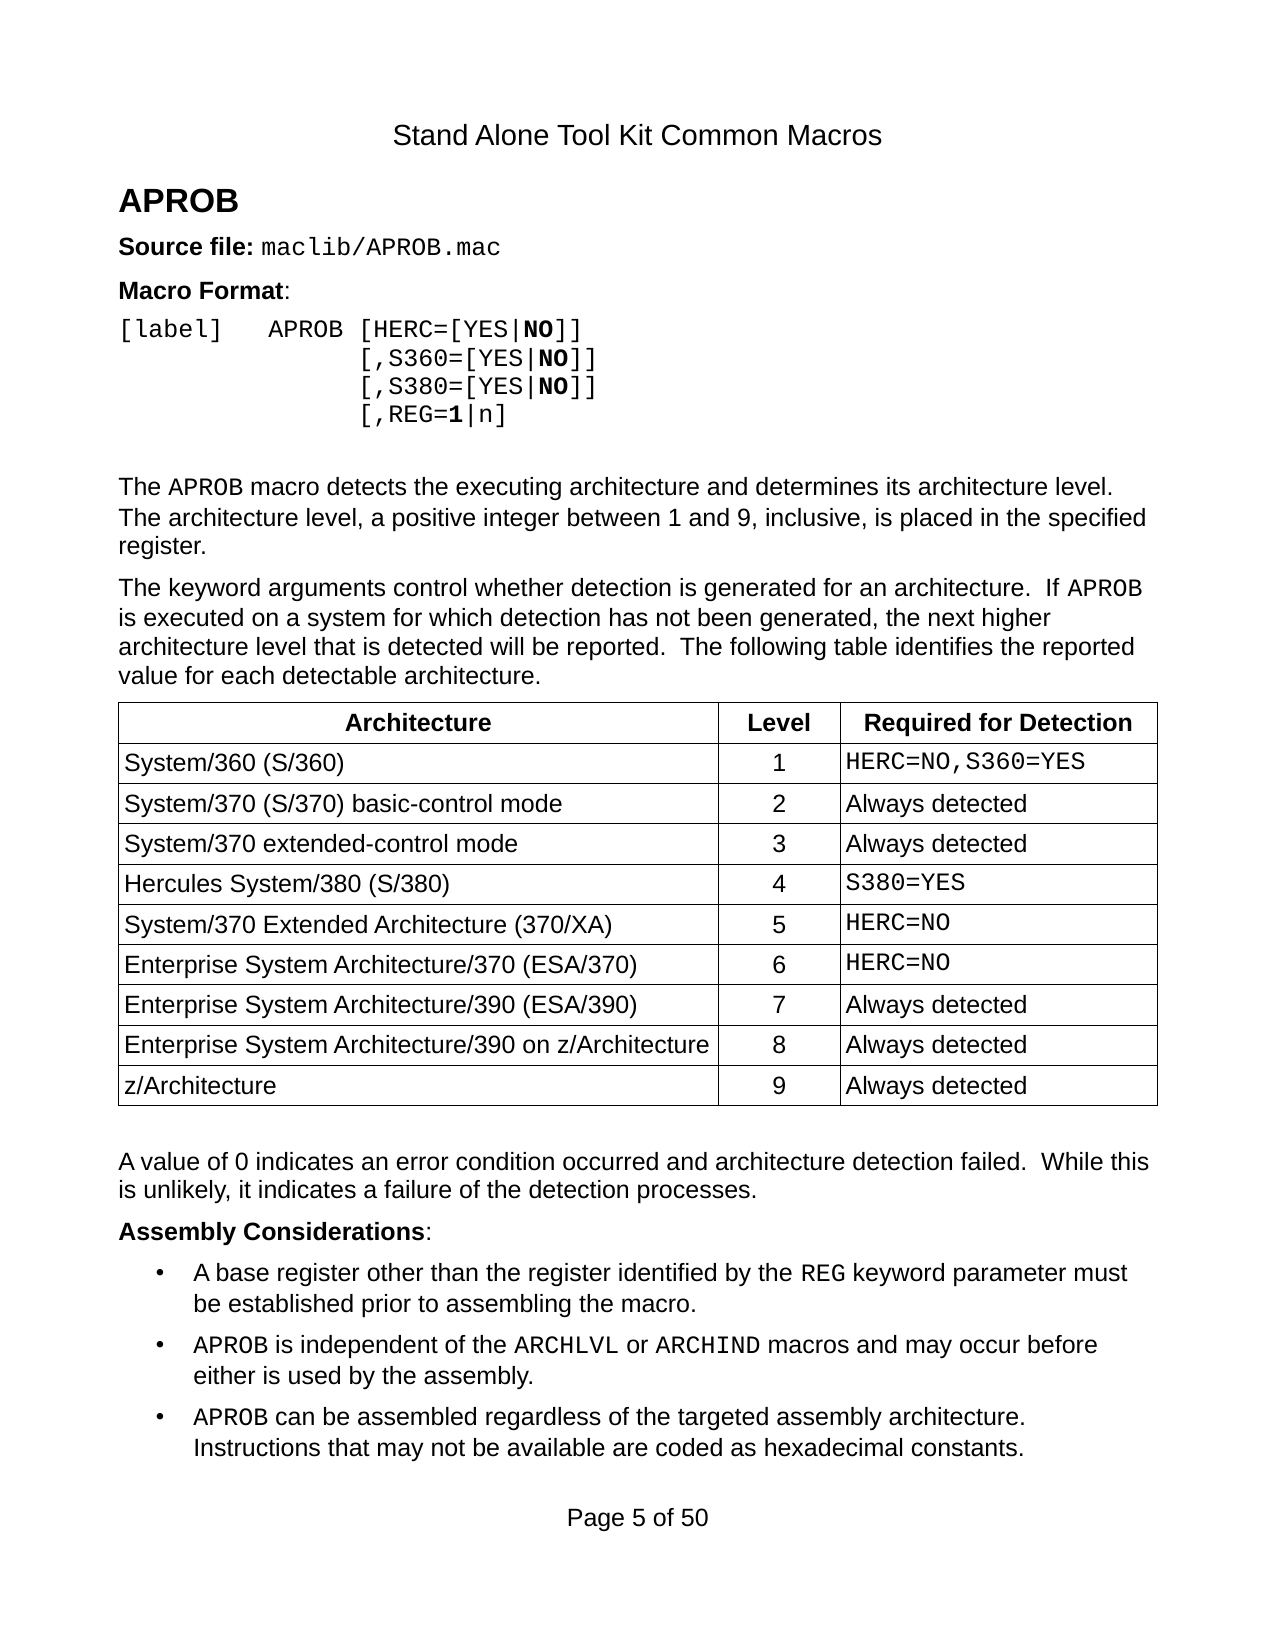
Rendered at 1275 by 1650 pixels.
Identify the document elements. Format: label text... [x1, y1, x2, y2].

table_cell 9 [719, 1066, 840, 1105]
list APROB is independent of the ARCHLVL or ARCHIND macros and may occur before either is used by the assembly. [156, 1330, 1157, 1390]
table_header Architecture [119, 703, 718, 742]
table_cell S380=YES [841, 865, 1157, 904]
table_cell 8 [719, 1026, 840, 1065]
table_header Level [719, 703, 840, 742]
table_cell Always detected [841, 784, 1157, 823]
text [,REG=1|n] [118, 402, 1157, 430]
subtitle APROB [118, 181, 1157, 220]
text The APROB macro detects the executing architecture and determines its architecture level. The architecture level, a positive integer between 1 and 9, inclusive, is placed in the specified register. [118, 472, 1157, 560]
table_cell Enterprise System Architecture/390 on z/Architecture [119, 1026, 718, 1065]
table_cell 2 [719, 784, 840, 823]
text [label] APROB [HERC=[YES|NO]] [118, 317, 1157, 345]
table_cell 1 [719, 744, 840, 783]
list A base register other than the register identified by the REG keyword parameter must be established prior to assembling the macro. [156, 1258, 1157, 1318]
table_cell Always detected [841, 1066, 1157, 1105]
table_cell Always detected [841, 824, 1157, 863]
table_cell Hercules System/380 (S/380) [119, 865, 718, 904]
table_cell Always detected [841, 1026, 1157, 1065]
text [,S360=[YES|NO]] [118, 345, 1157, 374]
list APROB can be assembled regardless of the targeted assembly architecture. Instructions that may not be available are coded as hexadecimal constants. [156, 1402, 1157, 1462]
table_cell System/360 (S/360) [119, 744, 718, 783]
table_cell Enterprise System Architecture/390 (ESA/390) [119, 985, 718, 1025]
table_cell System/370 extended-control mode [119, 824, 718, 863]
table_cell HERC=NO [841, 945, 1157, 984]
table_cell 7 [719, 985, 840, 1025]
table_cell System/370 (S/370) basic-control mode [119, 784, 718, 823]
table_cell 3 [719, 824, 840, 863]
table_cell 6 [719, 945, 840, 984]
text The keyword arguments control whether detection is generated for an architecture. If APROB is executed on a system for which detection has not been generated, the next higher architecture level that is detected will be reported. The following table identifies the reported value for each detectable architecture. [118, 572, 1157, 690]
table_cell HERC=NO,S360=YES [841, 744, 1157, 783]
table_cell 4 [719, 865, 840, 904]
text Source file: maclib/APROB.mac [118, 232, 1157, 263]
table_cell Enterprise System Architecture/370 (ESA/370) [119, 945, 718, 984]
table_cell Always detected [841, 985, 1157, 1025]
text Assembly Considerations: [118, 1217, 1157, 1245]
text Macro Format: [118, 276, 1157, 304]
table_cell 5 [719, 905, 840, 944]
table_cell System/370 Extended Architecture (370/XA) [119, 905, 718, 944]
text [,S380=[YES|NO]] [118, 374, 1157, 402]
table_header Required for Detection [841, 703, 1157, 742]
table_cell HERC=NO [841, 905, 1157, 944]
text A value of 0 indicates an error condition occurred and architecture detection failed. While this is unlikely, it indicates a failure of the detection processes. [118, 1147, 1157, 1204]
table_cell z/Architecture [119, 1066, 718, 1105]
